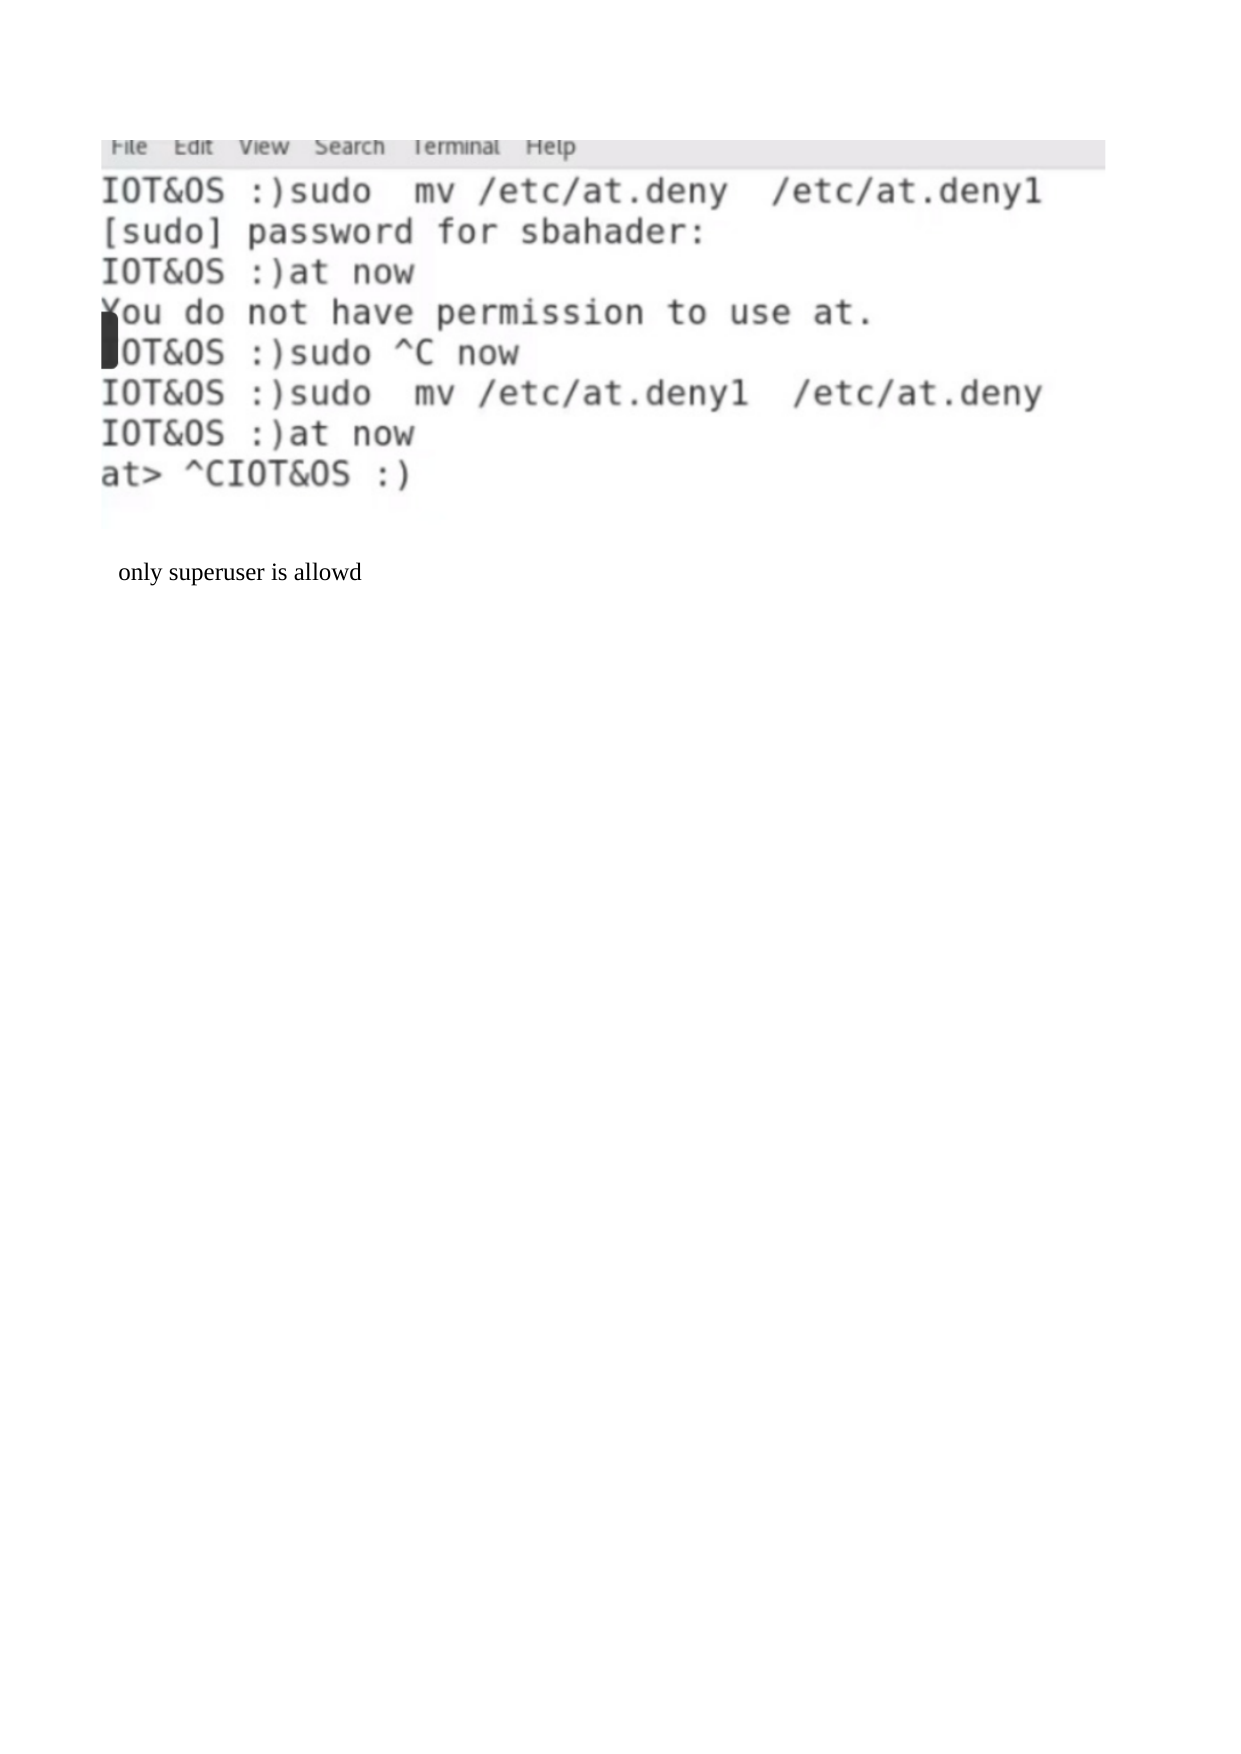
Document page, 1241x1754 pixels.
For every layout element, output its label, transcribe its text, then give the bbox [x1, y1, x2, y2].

picture [101, 140, 1106, 529]
text only superuser is allowd [118, 557, 1122, 586]
